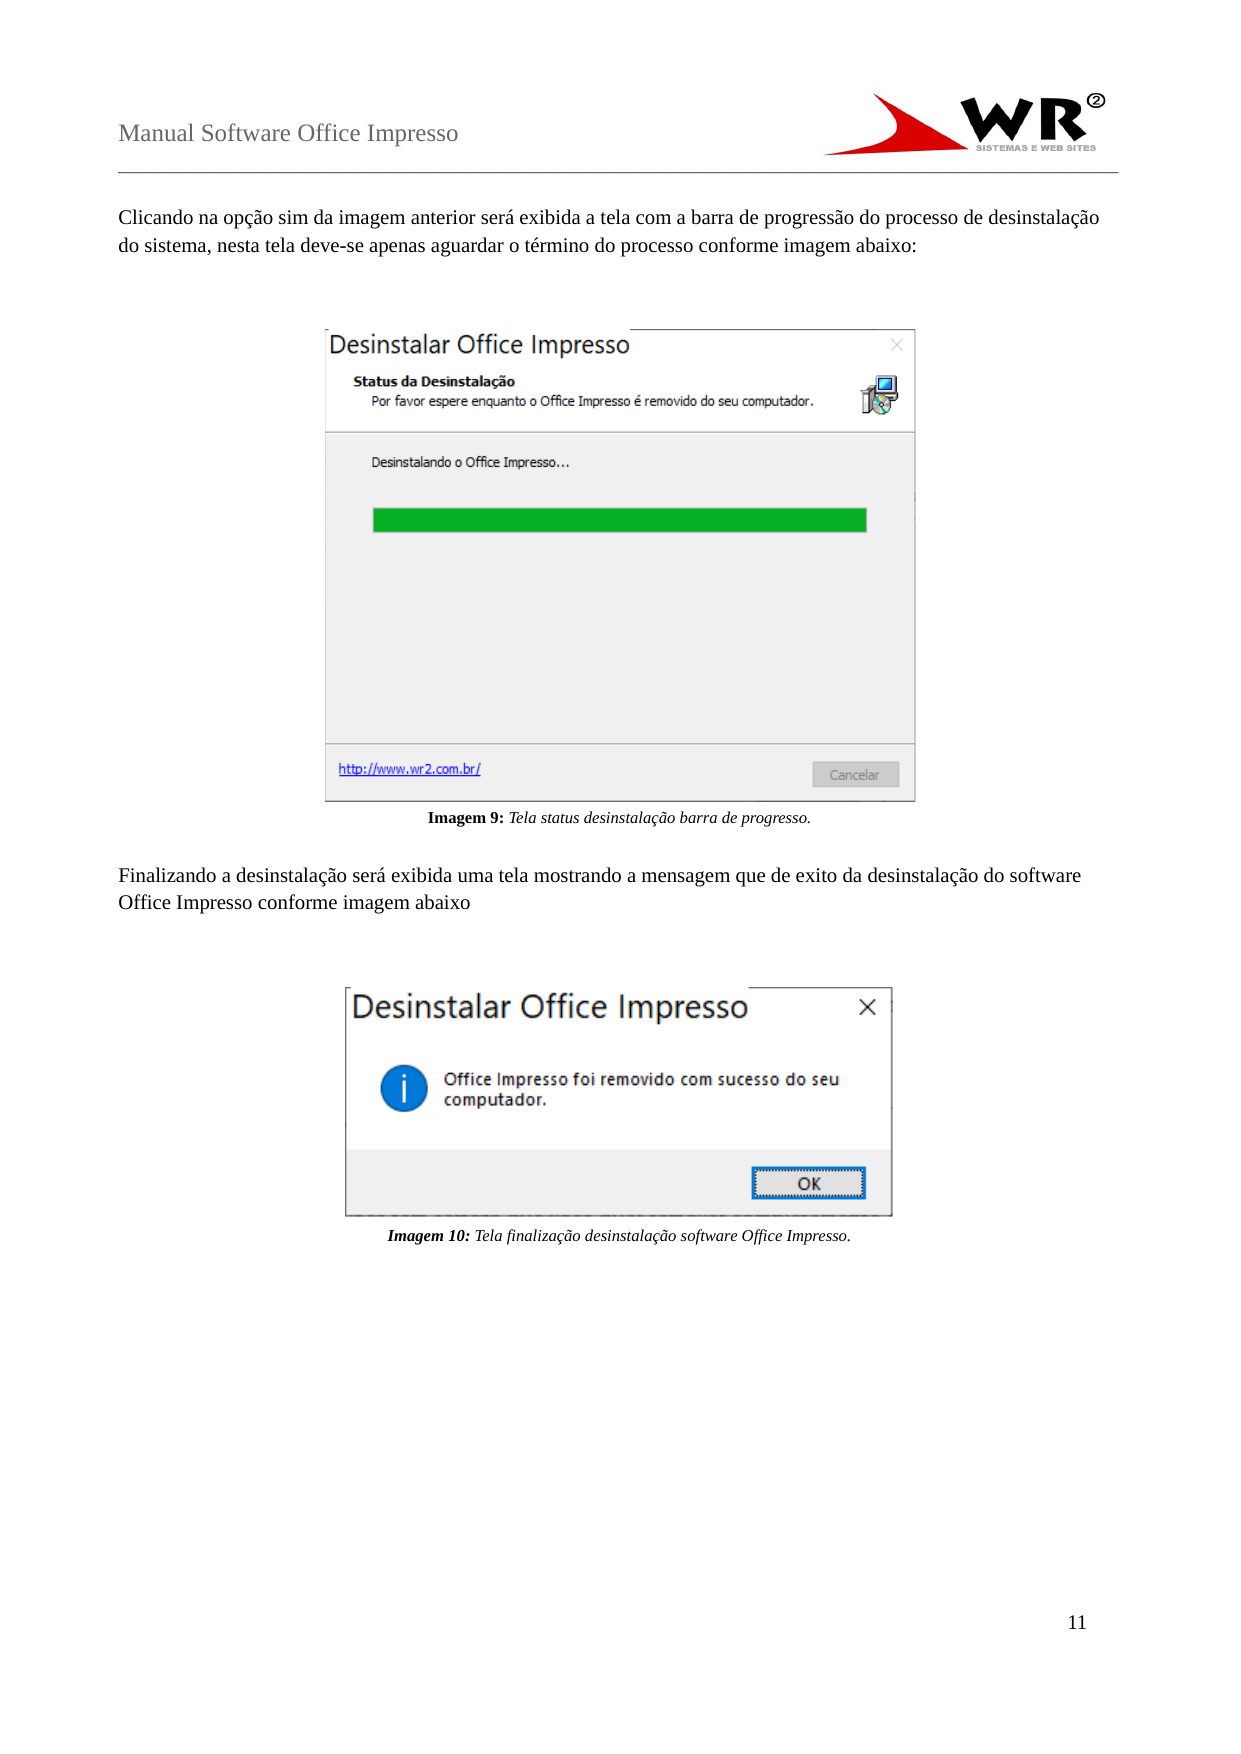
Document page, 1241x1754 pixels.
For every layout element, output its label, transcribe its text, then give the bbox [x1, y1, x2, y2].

text Finalizando a desinstalação será exibida uma tela mostrando a mensagem que de exito da desinstalação do software Office Impresso conforme imagem abaixo [118, 863, 1122, 914]
text Imagem 9: Tela status desinstalação barra de progresso. [325, 802, 915, 827]
text Clicando na opção sim da imagem anterior será exibida a tela com a barra de progressão do processo de desinstalação do sistema, nesta tela deve-se apenas aguardar o término do processo conforme imagem abaixo: [118, 205, 1122, 257]
text Imagem 10: Tela finalização desinstalação software Office Impresso. [345, 1220, 895, 1244]
picture [786, 52, 1116, 167]
picture [325, 329, 916, 802]
picture [345, 987, 895, 1220]
